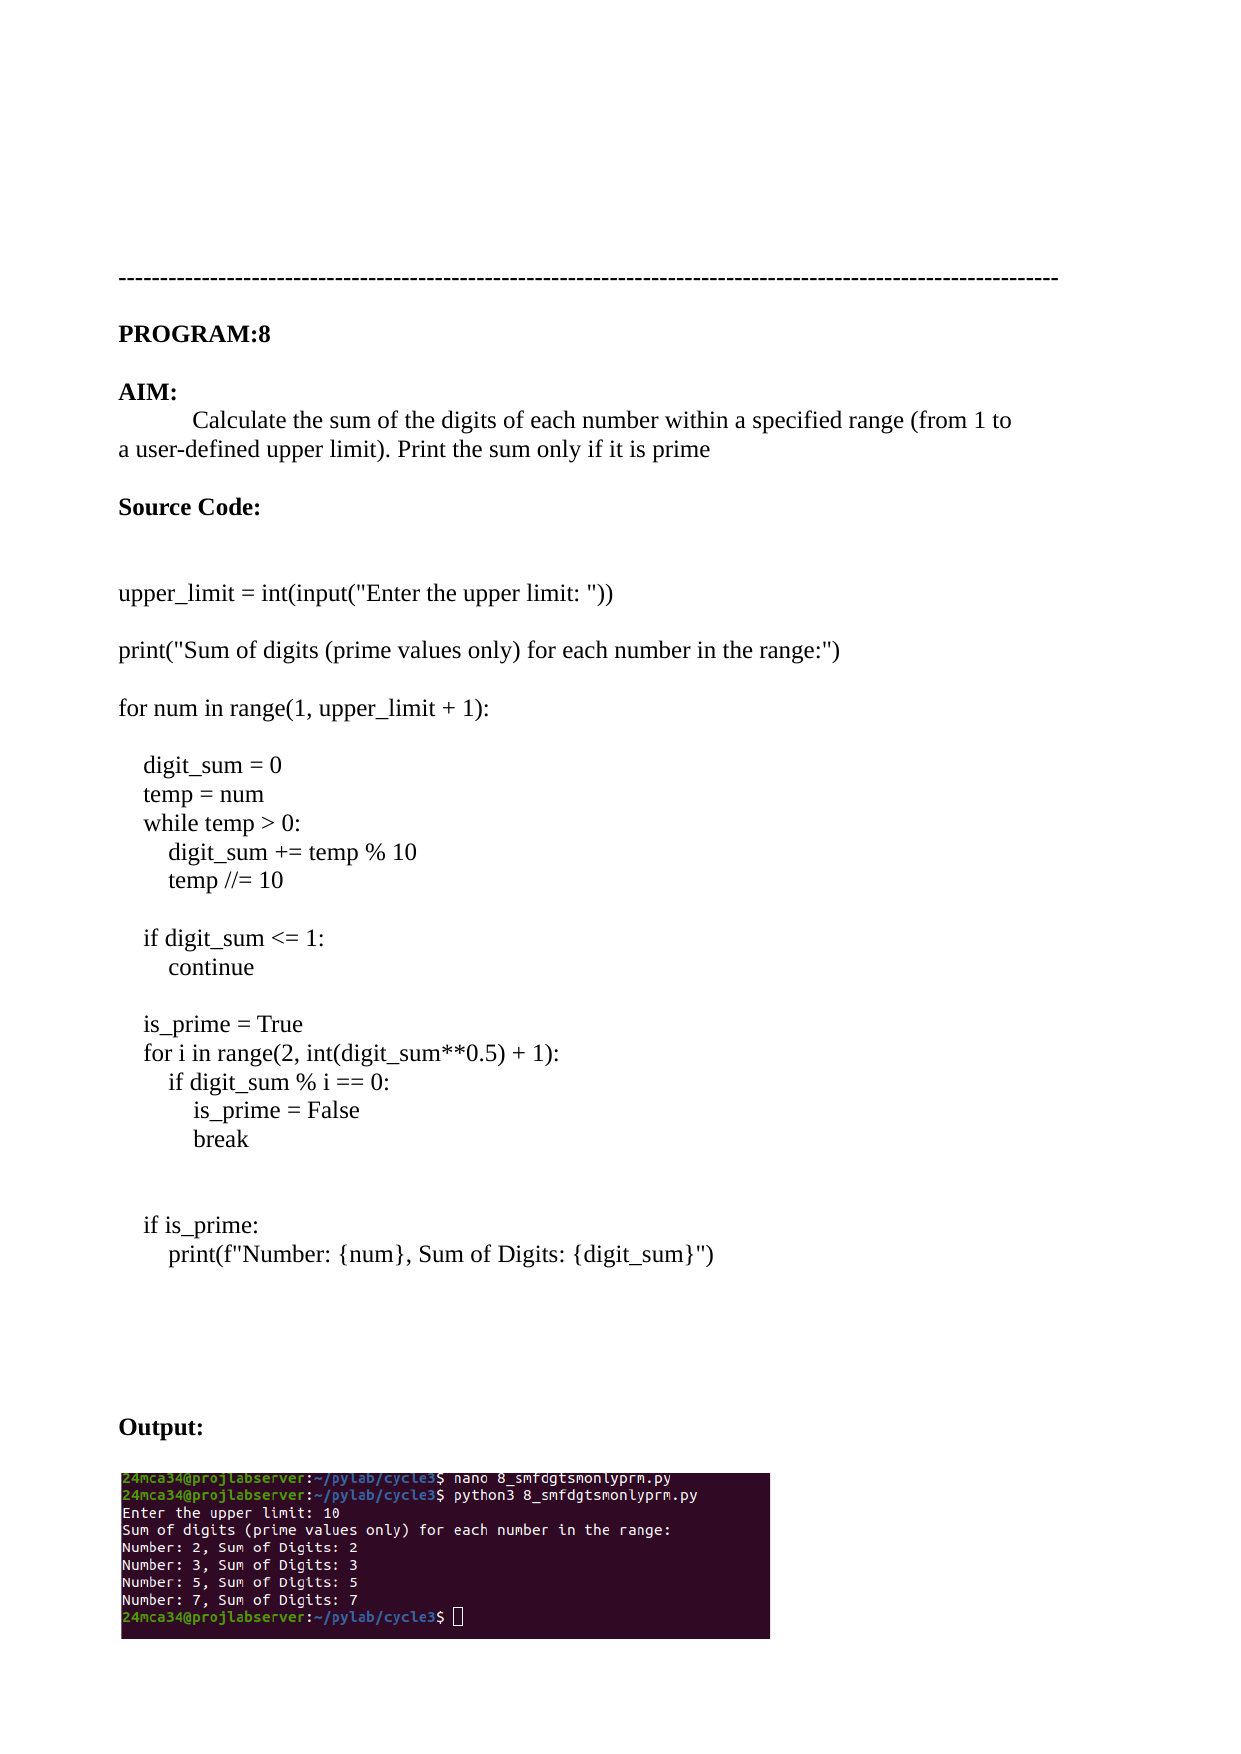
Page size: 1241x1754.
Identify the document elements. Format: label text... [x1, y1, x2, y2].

text Output: [118, 1412, 1122, 1441]
text digit_sum += temp % 10 [118, 837, 1122, 866]
text print("Sum of digits (prime values only) for each number in the range:") [118, 636, 1122, 664]
text is_prime = False [118, 1096, 1122, 1124]
text temp //= 10 [118, 866, 1122, 894]
text if is_prime: [118, 1211, 1122, 1239]
text for num in range(1, upper_limit + 1): [118, 693, 1122, 722]
text if digit_sum <= 1: [118, 923, 1122, 952]
text for i in range(2, int(digit_sum**0.5) + 1): [118, 1038, 1122, 1067]
text digit_sum = 0 [118, 751, 1122, 779]
text print(f"Number: {num}, Sum of Digits: {digit_sum}") [118, 1239, 1122, 1268]
text PROGRAM:8 [118, 319, 1122, 348]
text AIM: [118, 377, 1122, 406]
text a user-defined upper limit). Print the sum only if it is prime [118, 434, 1122, 463]
text if digit_sum % i == 0: [118, 1067, 1122, 1096]
text Calculate the sum of the digits of each number within a specified range (from 1 to [118, 406, 1122, 434]
text continue [118, 952, 1122, 981]
text is_prime = True [118, 1009, 1122, 1038]
text upper_limit = int(input("Enter the upper limit: ")) [118, 578, 1122, 607]
text temp = num [118, 779, 1122, 808]
text Source Code: [118, 492, 1122, 521]
text while temp > 0: [118, 808, 1122, 837]
text break [118, 1124, 1122, 1153]
text ----------------------------------------------------------------------------------------------------------------- [118, 262, 1122, 291]
